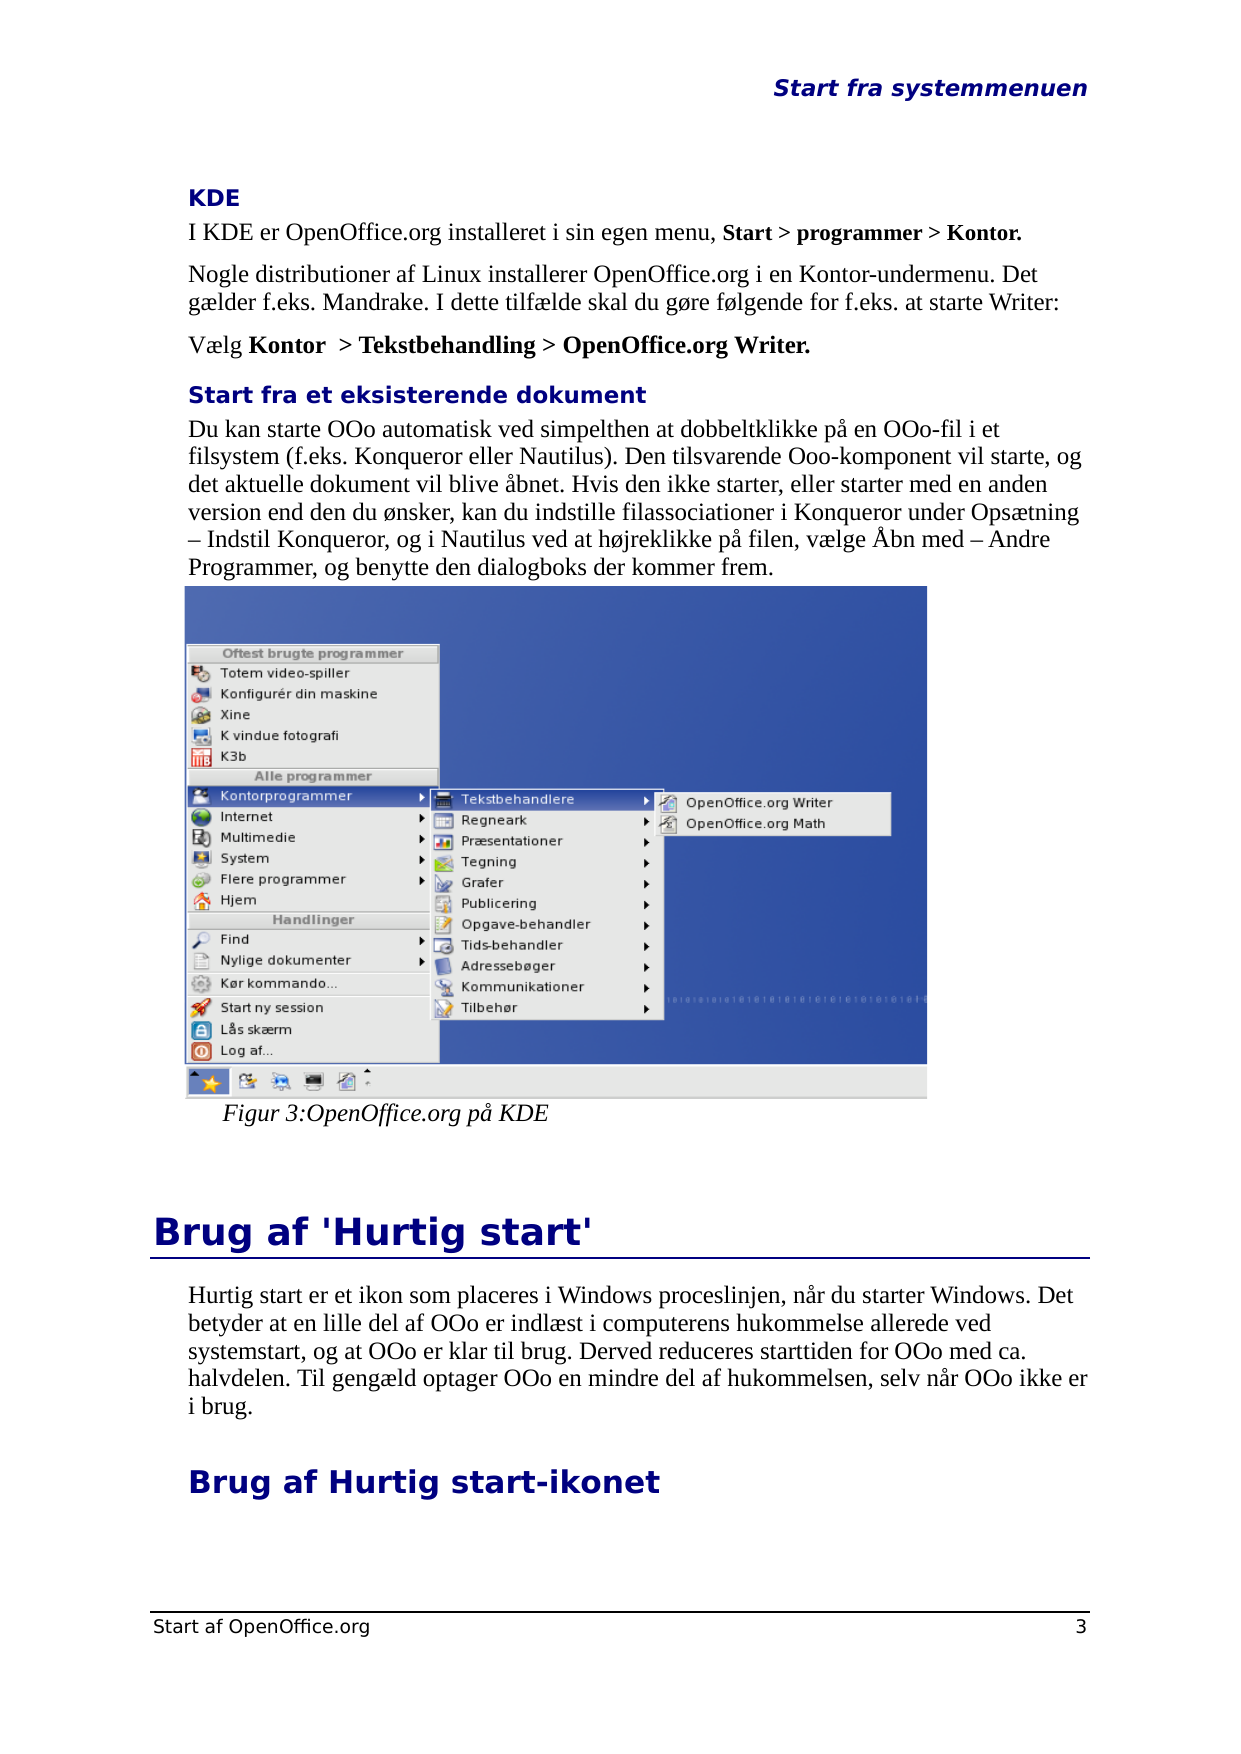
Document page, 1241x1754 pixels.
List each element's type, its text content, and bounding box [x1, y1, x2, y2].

picture [184, 586, 928, 1099]
subtitle KDE [188, 185, 1090, 212]
text Vælg Kontor > Tekstbehandling > OpenOffice.org Writer. [188, 331, 1090, 358]
text Hurtig start er et ikon som placeres i Windows proceslinjen, når du starter Windows. Det betyder at en lille del af OOo er indlæst i computerens hukommelse allerede ved systemstart, og at OOo er klar til brug. Derved reduceres starttiden for OOo med ca. halvdelen. Til gengæld optager OOo en mindre del af hukommelsen, selv når OOo ikke er i brug. [188, 1281, 1090, 1420]
text I KDE er OpenOffice.org installeret i sin egen menu, Start > programmer > Kontor. [188, 218, 1090, 246]
subtitle Start fra et eksisterende dokument [188, 382, 1090, 409]
subtitle Brug af Hurtig start-ikonet [188, 1465, 1090, 1501]
text Figur 3:OpenOffice.org på KDE [222, 1099, 927, 1126]
subtitle Brug af 'Hurtig start' [150, 1208, 1090, 1257]
text Nogle distributioner af Linux installerer OpenOffice.org i en Kontor-undermenu. Det gælder f.eks. Mandrake. I dette tilfælde skal du gøre følgende for f.eks. at starte Writer: [188, 261, 1090, 316]
text Du kan starte OOo automatisk ved simpelthen at dobbeltklikke på en OOo-fil i et filsystem (f.eks. Konqueror eller Nautilus). Den tilsvarende Ooo-komponent vil starte, og det aktuelle dokument vil blive åbnet. Hvis den ikke starter, eller starter med en anden version end den du ønsker, kan du indstille filassociationer i Konqueror under Opsætning – Indstil Konqueror, og i Nautilus ved at højreklikke på filen, vælge Åbn med – Andre Programmer, og benytte den dialogboks der kommer frem. [188, 415, 1090, 581]
